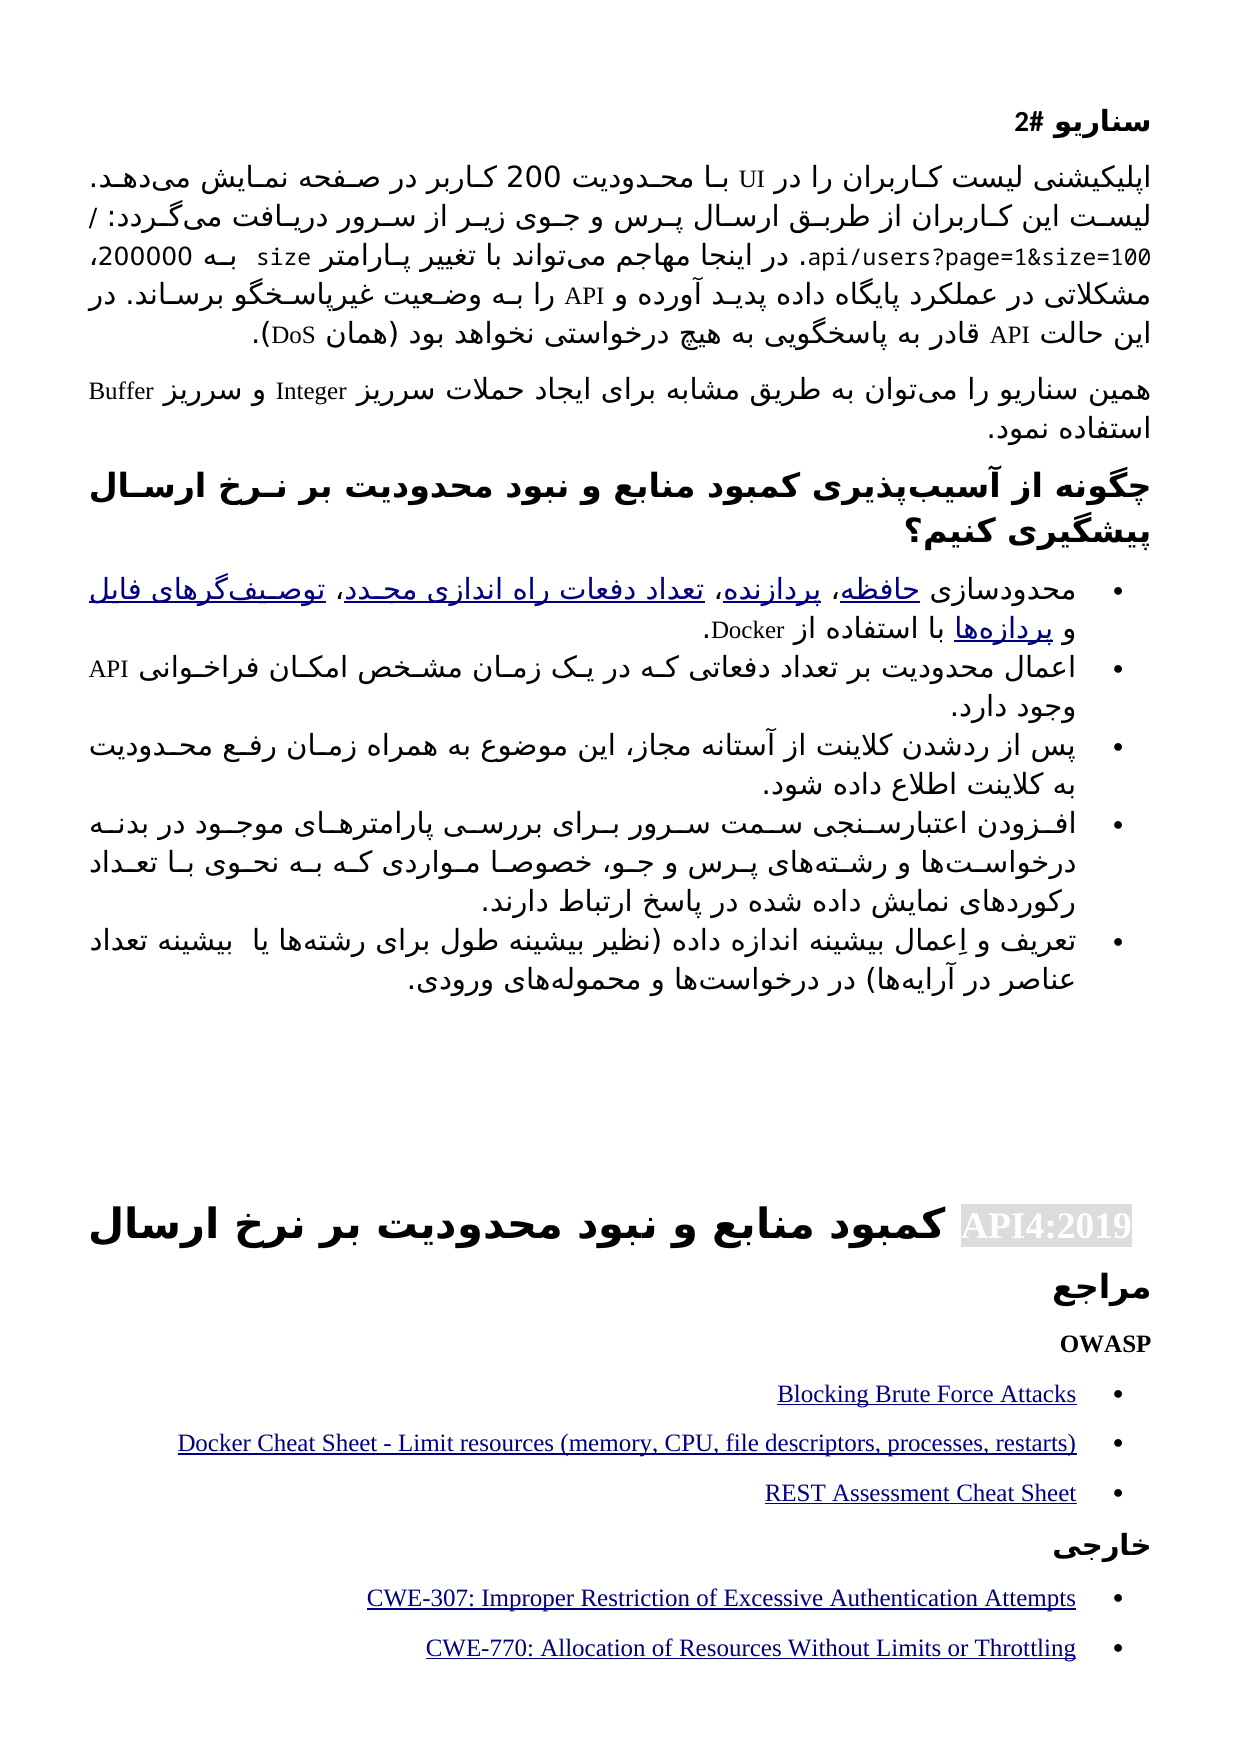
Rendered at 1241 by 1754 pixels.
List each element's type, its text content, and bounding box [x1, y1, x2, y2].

text OWASP [89, 1329, 1152, 1358]
list محدودسازی حافظه، پردازنده، تعداد دفعات راه اندازی مجدد، توصیف‌گرهای فایل و پردازه‌‌ها با استفاده از Docker. [89, 572, 1114, 645]
list CWE-770: Allocation of Resources Without Limits or Throttling [89, 1633, 1114, 1662]
text سناریو #2 [89, 103, 1152, 139]
list اعمال محدودیت بر تعداد دفعاتی که در یک زمان مشخص امکان فراخوانی API وجود دارد. [89, 650, 1114, 723]
text خارجی [89, 1528, 1152, 1562]
list Blocking Brute Force Attacks [89, 1379, 1114, 1407]
text اپلیکیشنی لیست کاربران را در UI با محدودیت 200 کاربر در صفحه نمایش می‌دهد. لیست این کاربران از طربق ارسال پرس و جوی زیر از سرور دریافت می‌گردد: /api/users?page=1&size=100. در اینجا مهاجم می‌تواند با تغییر پارامتر size به 200000، مشکلاتی در عملکرد پایگاه داده پدید آورده و API را به وضعیت غیرپاسخگو برساند. در این حالت API قادر به پاسخگویی به هیچ درخواستی نخواهد بود (همان DoS). [89, 161, 1152, 350]
text مراجع [89, 1268, 1152, 1307]
list تعریف و اِعمال بیشینه اندازه داده (نظیر بیشینه طول برای رشته‌‌ها یا بیشینه تعداد عناصر در آرایه‌‌ها) در درخواست‌‌ها و محموله‌‌های ورودی. [89, 923, 1114, 996]
list CWE-307: Improper Restriction of Excessive Authentication Attempts [89, 1583, 1114, 1612]
text چگونه از ‌‌آسیب‌پذیری کمبود منابع و نبود محدودیت بر نرخ ارسال پیشگیری کنیم؟ [89, 467, 1152, 550]
list REST Assessment Cheat Sheet [89, 1478, 1114, 1507]
text API4:2019 کمبود منابع و نبود محدودیت بر نرخ ارسال [89, 1200, 1152, 1248]
list افزودن اعتبارسنجی سمت سرور برای بررسی پارامترهای موجود در بدنه درخواست‌‌ها و رشته‌‌های پرس و جو، خصوصا مواردی که به نحوی با تعداد رکوردهای نمایش داده شده در پاسخ ارتباط دارند. [89, 806, 1114, 918]
list پس از ردشدن کلاینت از آستانه مجاز، این موضوع به همراه زمان رفع محدودیت به کلاینت اطلاع داده شود. [89, 728, 1114, 801]
text همین سناریو را می‌توان به طریق مشابه برای ایجاد حملات سرریز Integer و سرریز Buffer استفاده نمود. [89, 372, 1152, 445]
list Docker Cheat Sheet - Limit resources (memory, CPU, file descriptors, processes, restarts) [89, 1428, 1114, 1457]
